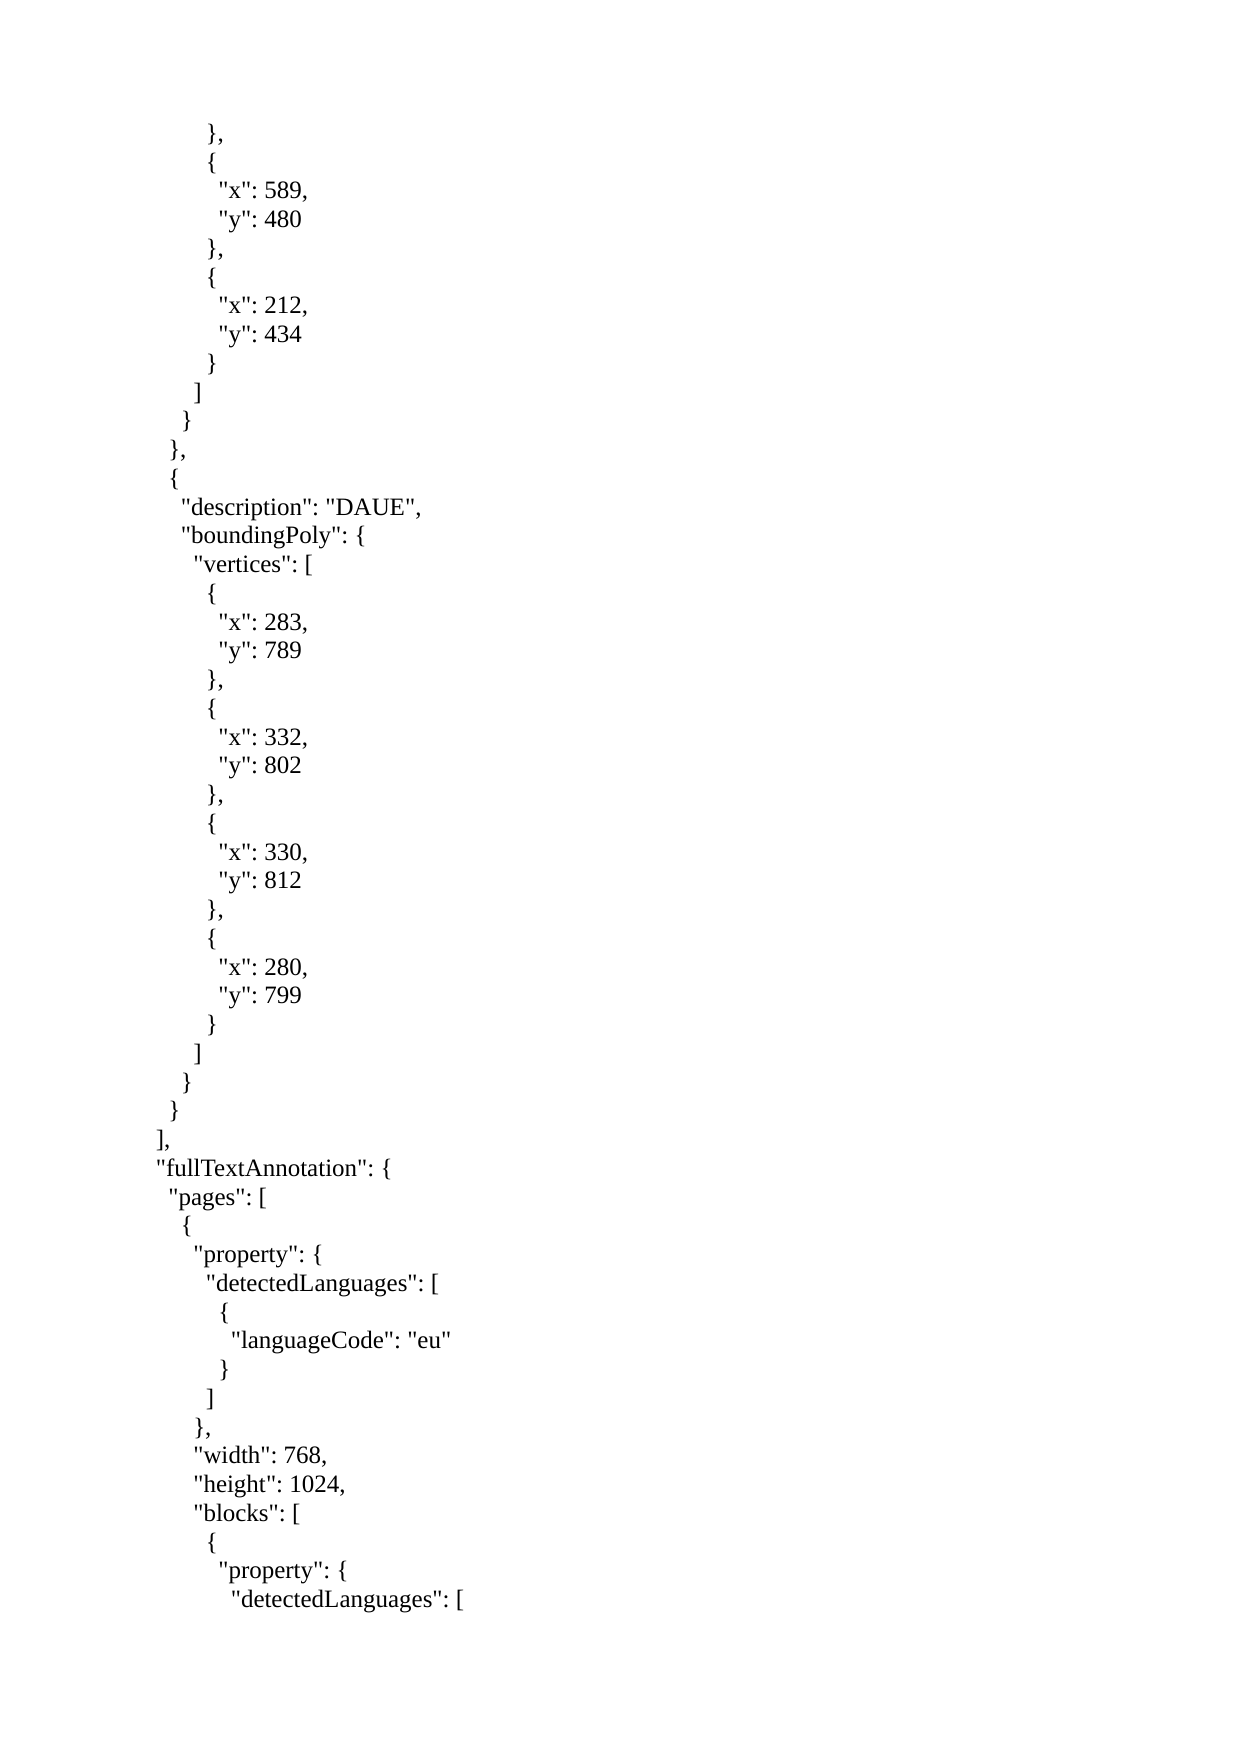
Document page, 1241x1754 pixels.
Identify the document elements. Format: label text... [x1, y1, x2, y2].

text "x": 280, [118, 952, 1122, 981]
text }, [118, 894, 1122, 923]
text { [118, 262, 1122, 291]
text ] [118, 377, 1122, 406]
text } [118, 1067, 1122, 1096]
text "description": "DAUE", [118, 492, 1122, 521]
text "boundingPoly": { [118, 521, 1122, 549]
text }, [118, 664, 1122, 693]
text "y": 480 [118, 204, 1122, 233]
text "x": 283, [118, 607, 1122, 636]
text "fullTextAnnotation": { [118, 1153, 1122, 1182]
text "y": 802 [118, 751, 1122, 779]
text { [118, 923, 1122, 952]
text "languageCode": "eu" [118, 1326, 1122, 1354]
text "y": 789 [118, 636, 1122, 664]
text { [118, 463, 1122, 492]
text "detectedLanguages": [ [118, 1268, 1122, 1297]
text ] [118, 1383, 1122, 1412]
text "x": 332, [118, 722, 1122, 751]
text { [118, 693, 1122, 722]
text { [118, 147, 1122, 176]
text "height": 1024, [118, 1469, 1122, 1498]
text "x": 589, [118, 176, 1122, 204]
text "property": { [118, 1239, 1122, 1268]
text "detectedLanguages": [ [118, 1584, 1122, 1613]
text }, [118, 233, 1122, 262]
text "x": 212, [118, 291, 1122, 319]
text }, [118, 1412, 1122, 1441]
text }, [118, 779, 1122, 808]
text { [118, 1527, 1122, 1556]
text "y": 812 [118, 866, 1122, 894]
text { [118, 808, 1122, 837]
text { [118, 1297, 1122, 1326]
text } [118, 1009, 1122, 1038]
text "width": 768, [118, 1441, 1122, 1469]
text { [118, 1211, 1122, 1239]
text } [118, 406, 1122, 434]
text } [118, 1096, 1122, 1124]
text { [118, 578, 1122, 607]
text "blocks": [ [118, 1498, 1122, 1527]
text } [118, 348, 1122, 377]
text "property": { [118, 1556, 1122, 1584]
text "vertices": [ [118, 549, 1122, 578]
text }, [118, 434, 1122, 463]
text ] [118, 1038, 1122, 1067]
text "y": 434 [118, 319, 1122, 348]
text } [118, 1354, 1122, 1383]
text "pages": [ [118, 1182, 1122, 1211]
text ], [118, 1124, 1122, 1153]
text "y": 799 [118, 981, 1122, 1009]
text "x": 330, [118, 837, 1122, 866]
text }, [118, 118, 1122, 147]
